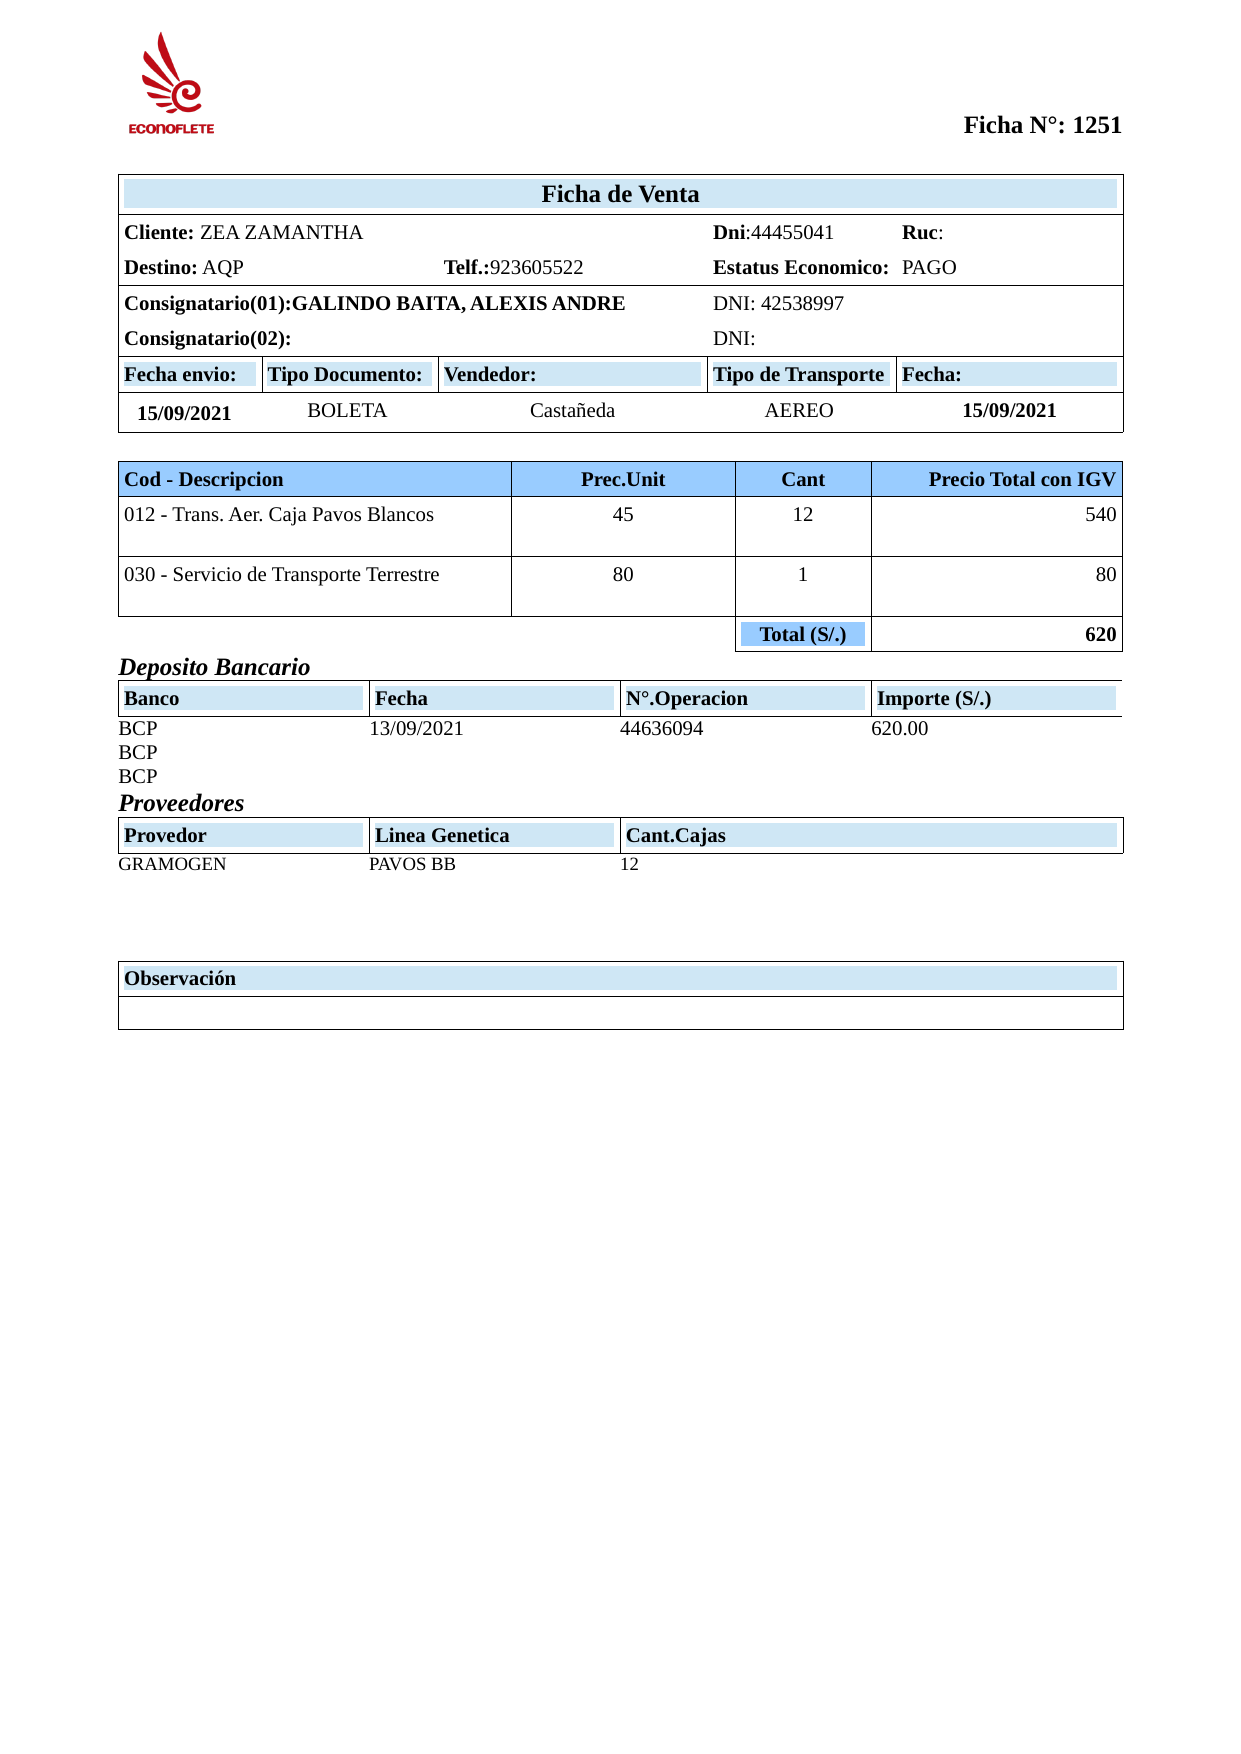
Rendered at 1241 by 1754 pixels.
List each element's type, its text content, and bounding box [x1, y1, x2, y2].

table_cell [118, 874, 369, 896]
text Proveedores [118, 788, 1122, 817]
table_cell [118, 918, 369, 939]
table_cell 620.00 [871, 717, 1122, 740]
table_cell [511, 617, 735, 651]
table_cell 540 [872, 497, 1122, 556]
table_cell 15/09/2021 [896, 393, 1123, 432]
table_header Linea Genetica [370, 818, 620, 853]
table_cell Destino: AQP [119, 249, 438, 285]
table_cell 12 [736, 497, 871, 556]
table_cell 620 [872, 617, 1122, 651]
table_cell 44636094 [620, 717, 871, 740]
table_cell [118, 617, 511, 651]
table_cell Vendedor: [439, 357, 707, 392]
table_cell Dni:44455041 [707, 215, 896, 249]
table_cell 45 [512, 497, 735, 556]
table_header Cant.Cajas [621, 818, 1123, 853]
table_cell Consignatario(01):GALINDO BAITA, ALEXIS ANDRE [119, 286, 707, 321]
table_cell GRAMOGEN [118, 854, 369, 874]
table_cell Telf.:923605522 [438, 249, 707, 285]
table_cell [620, 740, 871, 764]
table_header Provedor [119, 818, 369, 853]
table_cell [369, 764, 620, 788]
table_cell [871, 764, 1122, 788]
table_cell AEREO [707, 393, 896, 432]
text Deposito Bancario [118, 652, 1122, 680]
table_header Observación [119, 962, 1123, 996]
table_cell [620, 939, 1123, 961]
table_header Cant [736, 462, 871, 496]
table_header Banco [119, 681, 369, 716]
table_cell 1 [736, 557, 871, 616]
table_cell [871, 740, 1122, 764]
table_header Importe (S/.) [872, 681, 1122, 716]
table_cell 80 [512, 557, 735, 616]
table_cell 030 - Servicio de Transporte Terrestre [119, 557, 511, 616]
table_header Ficha de Venta [119, 175, 1123, 214]
table_cell BCP [118, 740, 369, 764]
table_cell Tipo Documento: [263, 357, 438, 392]
table_cell [620, 918, 1123, 939]
table_cell 012 - Trans. Aer. Caja Pavos Blancos [119, 497, 511, 556]
table_header Cod - Descripcion [119, 462, 511, 496]
table_cell BOLETA [262, 393, 438, 432]
table_cell Total (S/.) [736, 617, 871, 651]
table_cell Tipo de Transporte [708, 357, 896, 392]
table_header N°.Operacion [621, 681, 871, 716]
table_cell BCP [118, 717, 369, 740]
table_header Fecha [370, 681, 620, 716]
table_cell Fecha envio: [119, 357, 262, 392]
table_header Precio Total con IGV [872, 462, 1122, 496]
table_cell [369, 874, 620, 896]
table_cell DNI: 42538997 [707, 286, 1123, 321]
table_cell [369, 896, 620, 917]
table_cell [369, 918, 620, 939]
table_cell [369, 740, 620, 764]
table_cell PAVOS BB [369, 854, 620, 874]
table_cell [118, 896, 369, 917]
table_header Prec.Unit [512, 462, 735, 496]
table_cell Consignatario(02): [119, 321, 707, 356]
table_cell Estatus Economico: [707, 249, 896, 285]
table_cell 15/09/2021 [119, 393, 262, 432]
table_cell DNI: [707, 321, 1123, 356]
table_cell Castañeda [438, 393, 707, 432]
table_cell 12 [620, 854, 1123, 874]
table_cell 80 [872, 557, 1122, 616]
table_cell [620, 874, 1123, 896]
table_cell PAGO [896, 249, 1123, 285]
table_cell [119, 997, 1123, 1029]
table_cell 13/09/2021 [369, 717, 620, 740]
picture [118, 31, 225, 134]
table_cell BCP [118, 764, 369, 788]
table_cell Ruc: [896, 215, 1123, 249]
table_cell [118, 939, 369, 961]
table_cell [369, 939, 620, 961]
table_cell Fecha: [897, 357, 1123, 392]
table_cell [620, 896, 1123, 917]
table_cell Cliente: ZEA ZAMANTHA [119, 215, 707, 249]
table_cell [620, 764, 871, 788]
